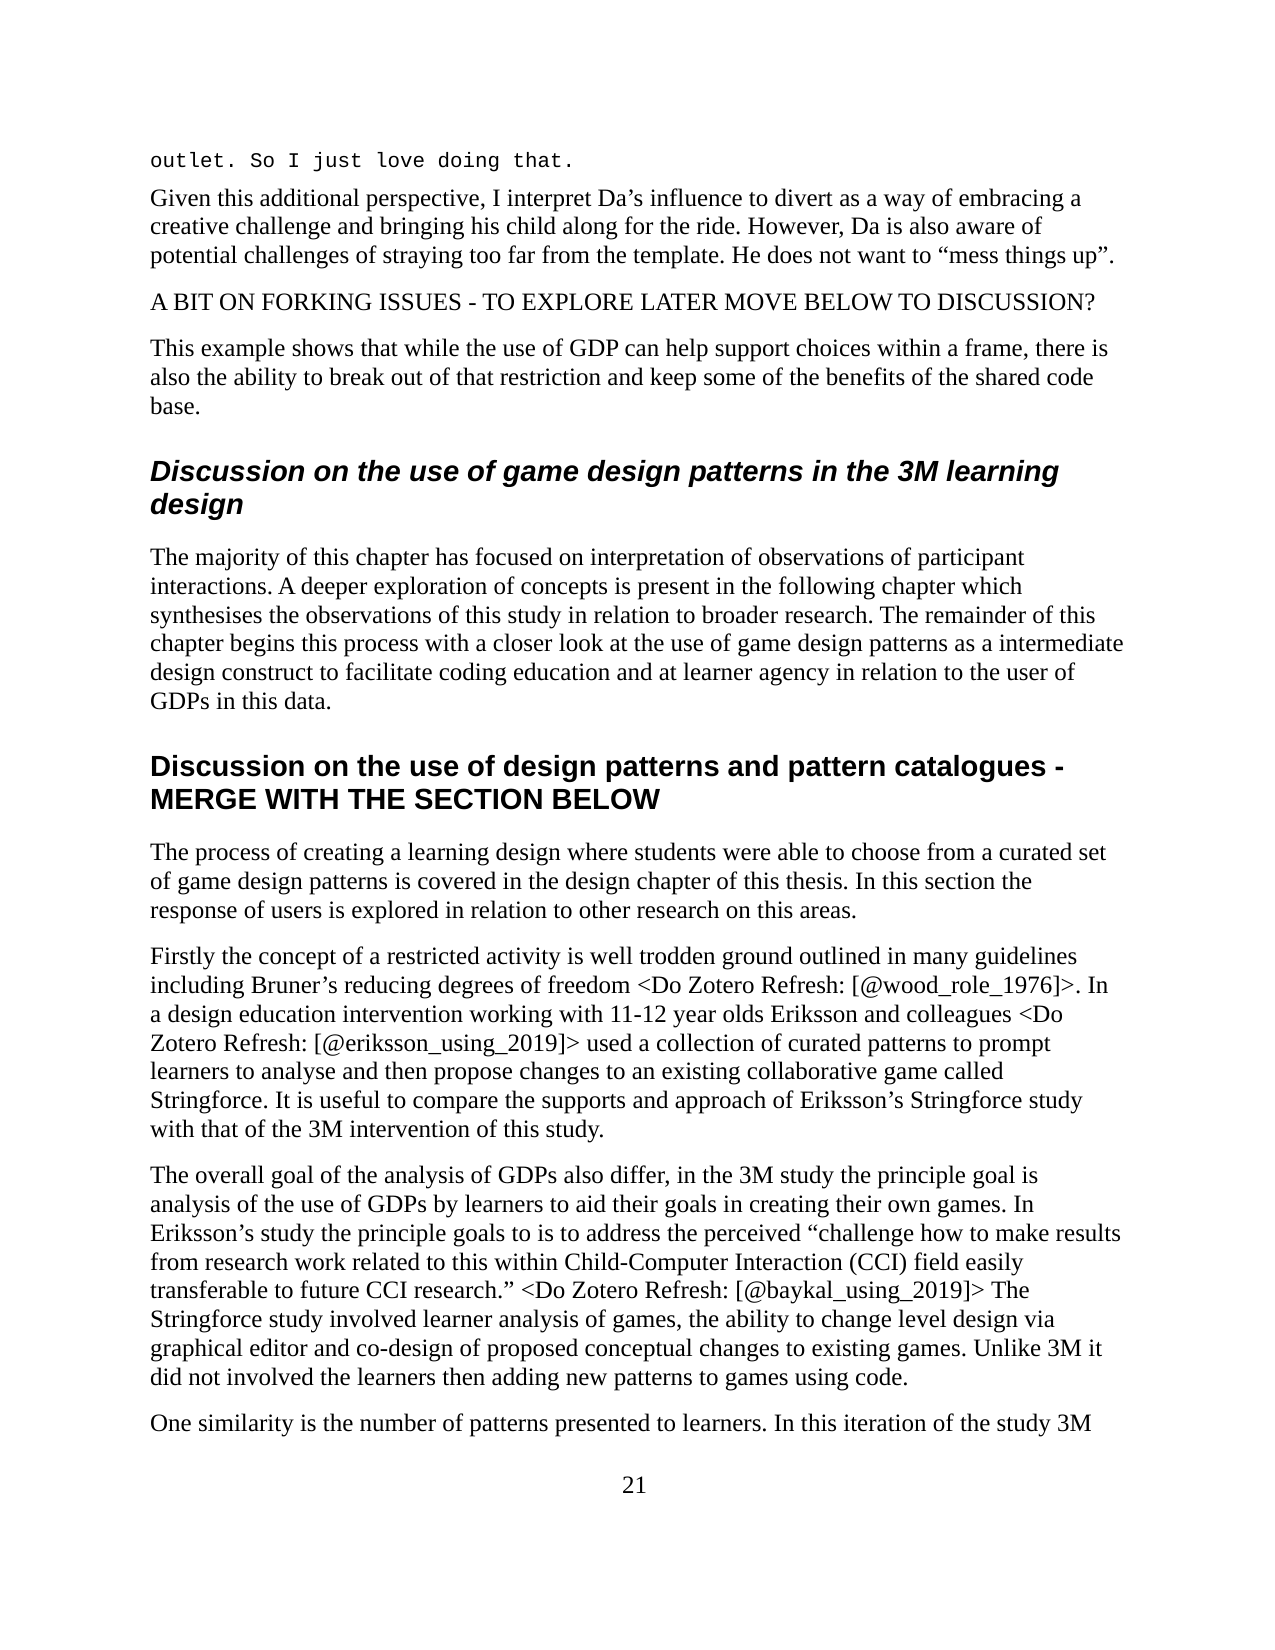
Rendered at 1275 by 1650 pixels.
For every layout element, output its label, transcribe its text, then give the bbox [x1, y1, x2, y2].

text Given this additional perspective, I interpret Da’s influence to divert as a way of embracing a creative challenge and bringing his child along for the ride. However, Da is also aware of potential challenges of straying too far from the template. He does not want to “mess things up”. [150, 183, 1125, 269]
text This example shows that while the use of GDP can help support choices within a frame, there is also the ability to break out of that restriction and keep some of the benefits of the shared code base. [150, 333, 1125, 420]
text The overall goal of the analysis of GDPs also differ, in the 3M study the principle goal is analysis of the use of GDPs by learners to aid their goals in creating their own games. In Eriksson’s study the principle goals to is to address the perceived “challenge how to make results from research work related to this within Child-Computer Interaction (CCI) field easily transferable to future CCI research.” <Do Zotero Refresh: [@baykal_using_2019]> The Stringforce study involved learner analysis of games, the ability to change level design via graphical editor and co-design of proposed conceptual changes to existing games. Unlike 3M it did not involved the learners then adding new patterns to games using code. [150, 1161, 1125, 1391]
text outlet. So I just love doing that. [150, 150, 1125, 174]
text The process of creating a learning design where students were able to choose from a curated set of game design patterns is covered in the design chapter of this thesis. In this section the response of users is explored in relation to other research on this areas. [150, 837, 1125, 923]
subtitle Discussion on the use of design patterns and pattern catalogues - MERGE WITH THE SECTION BELOW [150, 749, 1125, 816]
text The majority of this chapter has focused on interpretation of observations of participant interactions. A deeper exploration of concepts is present in the following chapter which synthesises the observations of this study in relation to broader research. The remainder of this chapter begins this process with a closer look at the use of game design patterns as a intermediate design construct to facilitate coding education and at learner agency in relation to the user of GDPs in this data. [150, 542, 1125, 715]
text One similarity is the number of patterns presented to learners. In this iteration of the study 3M [150, 1408, 1125, 1437]
text A BIT ON FORKING ISSUES - TO EXPLORE LATER MOVE BELOW TO DISCUSSION? [150, 287, 1125, 316]
text Firstly the concept of a restricted activity is well trodden ground outlined in many guidelines including Bruner’s reducing degrees of freedom <Do Zotero Refresh: [@wood_role_1976]>. In a design education intervention working with 11-12 year olds Eriksson and colleagues <Do Zotero Refresh: [@eriksson_using_2019]> used a collection of curated patterns to prompt learners to analyse and then propose changes to an existing collaborative game called Stringforce. It is useful to compare the supports and approach of Eriksson’s Stringforce study with that of the 3M intervention of this study. [150, 941, 1125, 1143]
subtitle Discussion on the use of game design patterns in the 3M learning design [150, 454, 1125, 521]
